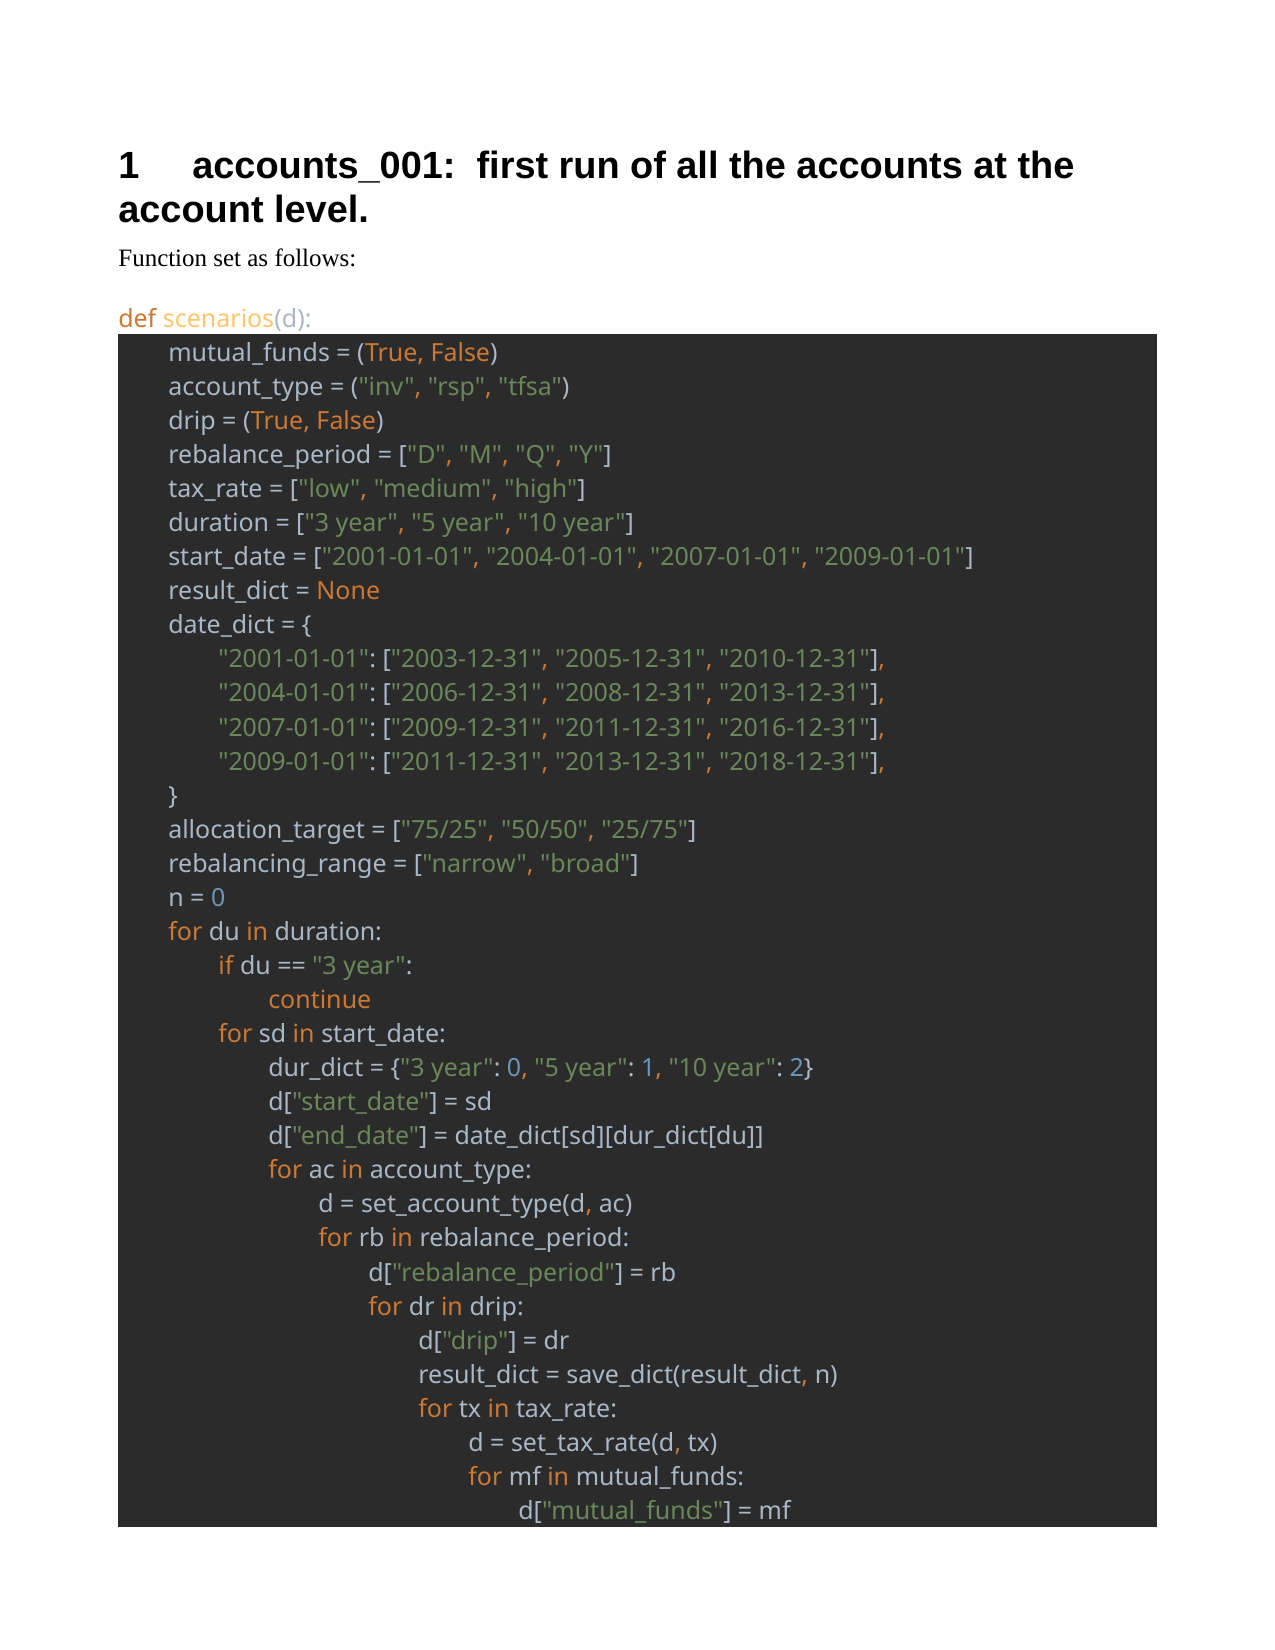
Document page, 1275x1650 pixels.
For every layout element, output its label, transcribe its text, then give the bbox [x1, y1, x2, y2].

text duration = ["3 year", "5 year", "10 year"] [118, 505, 1157, 539]
text "2001-01-01": ["2003-12-31", "2005-12-31", "2010-12-31"], [118, 641, 1157, 675]
text dur_dict = {"3 year": 0, "5 year": 1, "10 year": 2} [118, 1050, 1157, 1084]
text allocation_target = ["75/25", "50/50", "25/75"] [118, 811, 1157, 845]
text d["mutual_funds"] = mf [118, 1493, 1157, 1527]
text "2009-01-01": ["2011-12-31", "2013-12-31", "2018-12-31"], [118, 743, 1157, 777]
text account_type = ("inv", "rsp", "tfsa") [118, 368, 1157, 403]
text mutual_funds = (True, False) [118, 334, 1157, 368]
text def scenarios(d): [118, 300, 1157, 334]
text date_dict = { [118, 607, 1157, 641]
text d["rebalance_period"] = rb [118, 1254, 1157, 1288]
text for sd in start_date: [118, 1016, 1157, 1050]
text for rb in rebalance_period: [118, 1220, 1157, 1254]
text d["start_date"] = sd [118, 1084, 1157, 1118]
text for ac in account_type: [118, 1152, 1157, 1186]
text drip = (True, False) [118, 403, 1157, 437]
text rebalance_period = ["D", "M", "Q", "Y"] [118, 437, 1157, 471]
text start_date = ["2001-01-01", "2004-01-01", "2007-01-01", "2009-01-01"] [118, 539, 1157, 573]
text d["end_date"] = date_dict[sd][dur_dict[du]] [118, 1118, 1157, 1152]
text for dr in drip: [118, 1288, 1157, 1322]
text tax_rate = ["low", "medium", "high"] [118, 471, 1157, 505]
text d["drip"] = dr [118, 1322, 1157, 1356]
text } [118, 777, 1157, 811]
text rebalancing_range = ["narrow", "broad"] [118, 845, 1157, 879]
text for tx in tax_rate: [118, 1390, 1157, 1424]
text "2004-01-01": ["2006-12-31", "2008-12-31", "2013-12-31"], [118, 675, 1157, 709]
text result_dict = None [118, 573, 1157, 607]
subtitle accounts_001: first run of all the accounts at the account level. [118, 143, 1157, 230]
text d = set_tax_rate(d, tx) [118, 1424, 1157, 1458]
text for mf in mutual_funds: [118, 1458, 1157, 1493]
text for du in duration: [118, 913, 1157, 948]
text d = set_account_type(d, ac) [118, 1186, 1157, 1220]
text if du == "3 year": [118, 948, 1157, 982]
text continue [118, 982, 1157, 1016]
text "2007-01-01": ["2009-12-31", "2011-12-31", "2016-12-31"], [118, 709, 1157, 743]
text n = 0 [118, 879, 1157, 913]
text result_dict = save_dict(result_dict, n) [118, 1356, 1157, 1390]
text Function set as follows: [118, 243, 1157, 272]
